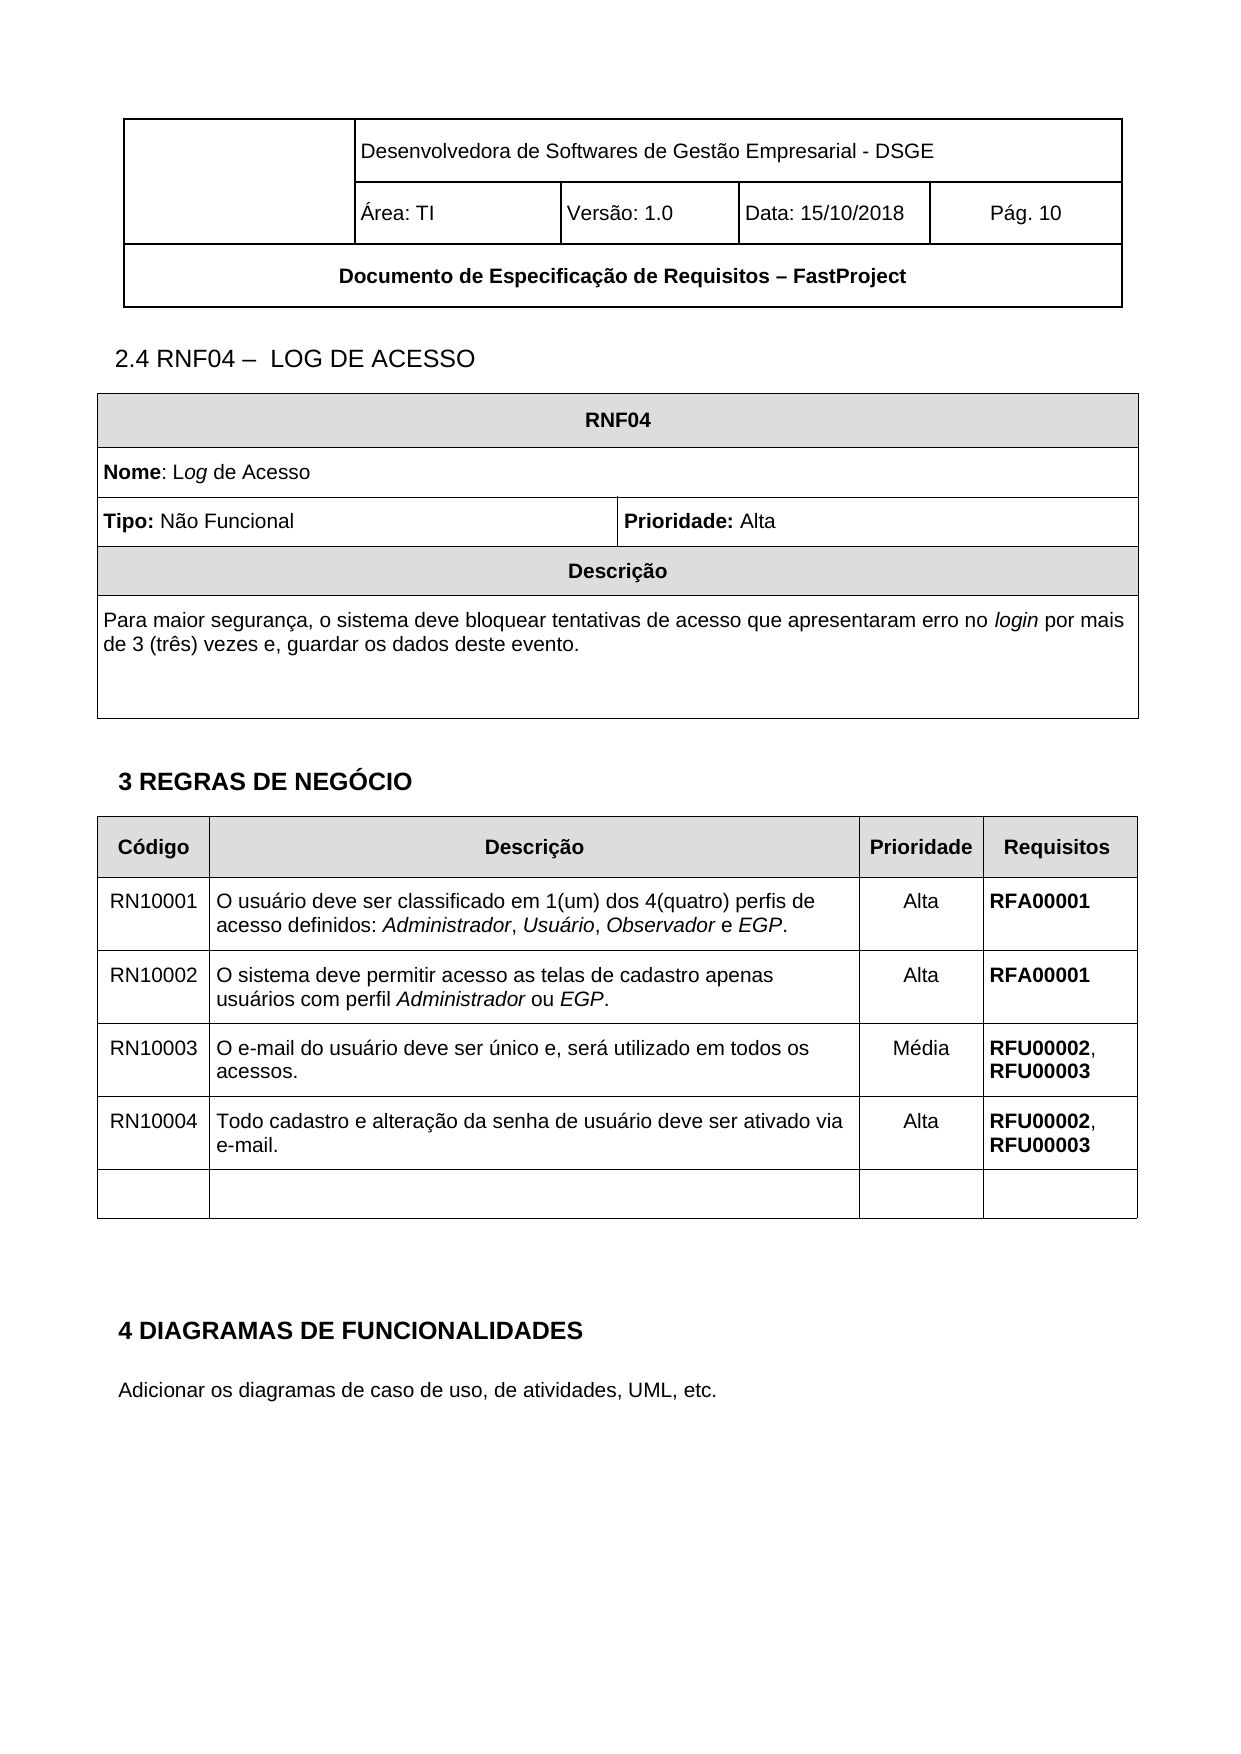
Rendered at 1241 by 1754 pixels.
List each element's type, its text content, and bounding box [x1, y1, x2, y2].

table_cell O usuário deve ser classificado em 1(um) dos 4(quatro) perfis de acesso definidos: Administrador, Usuário, Observador e EGP. [210, 878, 859, 950]
table_cell RN10002 [98, 951, 209, 1023]
table_header Código [98, 817, 209, 877]
table_cell Descrição [98, 547, 1138, 595]
table_header Prioridade [860, 817, 983, 877]
table_cell RFU00002, RFU00003 [984, 1097, 1137, 1169]
subtitle REGRAS DE NEGÓCIO [118, 767, 1122, 796]
table_header Descrição [210, 817, 859, 877]
table_cell Média [860, 1024, 983, 1096]
table_cell O sistema deve permitir acesso as telas de cadastro apenas usuários com perfil Administrador ou EGP. [210, 951, 859, 1023]
table_header RNF04 [98, 394, 1138, 447]
table_cell Alta [860, 878, 983, 950]
table_cell Para maior segurança, o sistema deve bloquear tentativas de acesso que apresentaram erro no login por mais de 3 (três) vezes e, guardar os dados deste evento. [98, 596, 1138, 718]
table_cell O e-mail do usuário deve ser único e, será utilizado em todos os acessos. [210, 1024, 859, 1096]
table_cell RN10004 [98, 1097, 209, 1169]
table_cell Alta [860, 951, 983, 1023]
table_cell RN10003 [98, 1024, 209, 1096]
table_cell RN10001 [98, 878, 209, 950]
subtitle DIAGRAMAS DE FUNCIONALIDADES [118, 1316, 1122, 1345]
table_cell Alta [860, 1097, 983, 1169]
table_cell [98, 1170, 209, 1218]
table_cell Todo cadastro e alteração da senha de usuário deve ser ativado via e-mail. [210, 1097, 859, 1169]
table_cell RFA00001 [984, 878, 1137, 950]
table_header Requisitos [984, 817, 1137, 877]
text Adicionar os diagramas de caso de uso, de atividades, UML, etc. [118, 1378, 1122, 1402]
table_cell Nome: Log de Acesso [98, 448, 1138, 496]
subtitle RNF04 – LOG DE ACESSO [114, 344, 1122, 373]
table_cell [860, 1170, 983, 1218]
table_cell [984, 1170, 1137, 1218]
table_cell [210, 1170, 859, 1218]
table_cell RFU00002, RFU00003 [984, 1024, 1137, 1096]
table_cell Tipo: Não Funcional [98, 498, 617, 546]
table_cell Prioridade: Alta [618, 498, 1138, 546]
table_cell RFA00001 [984, 951, 1137, 1023]
